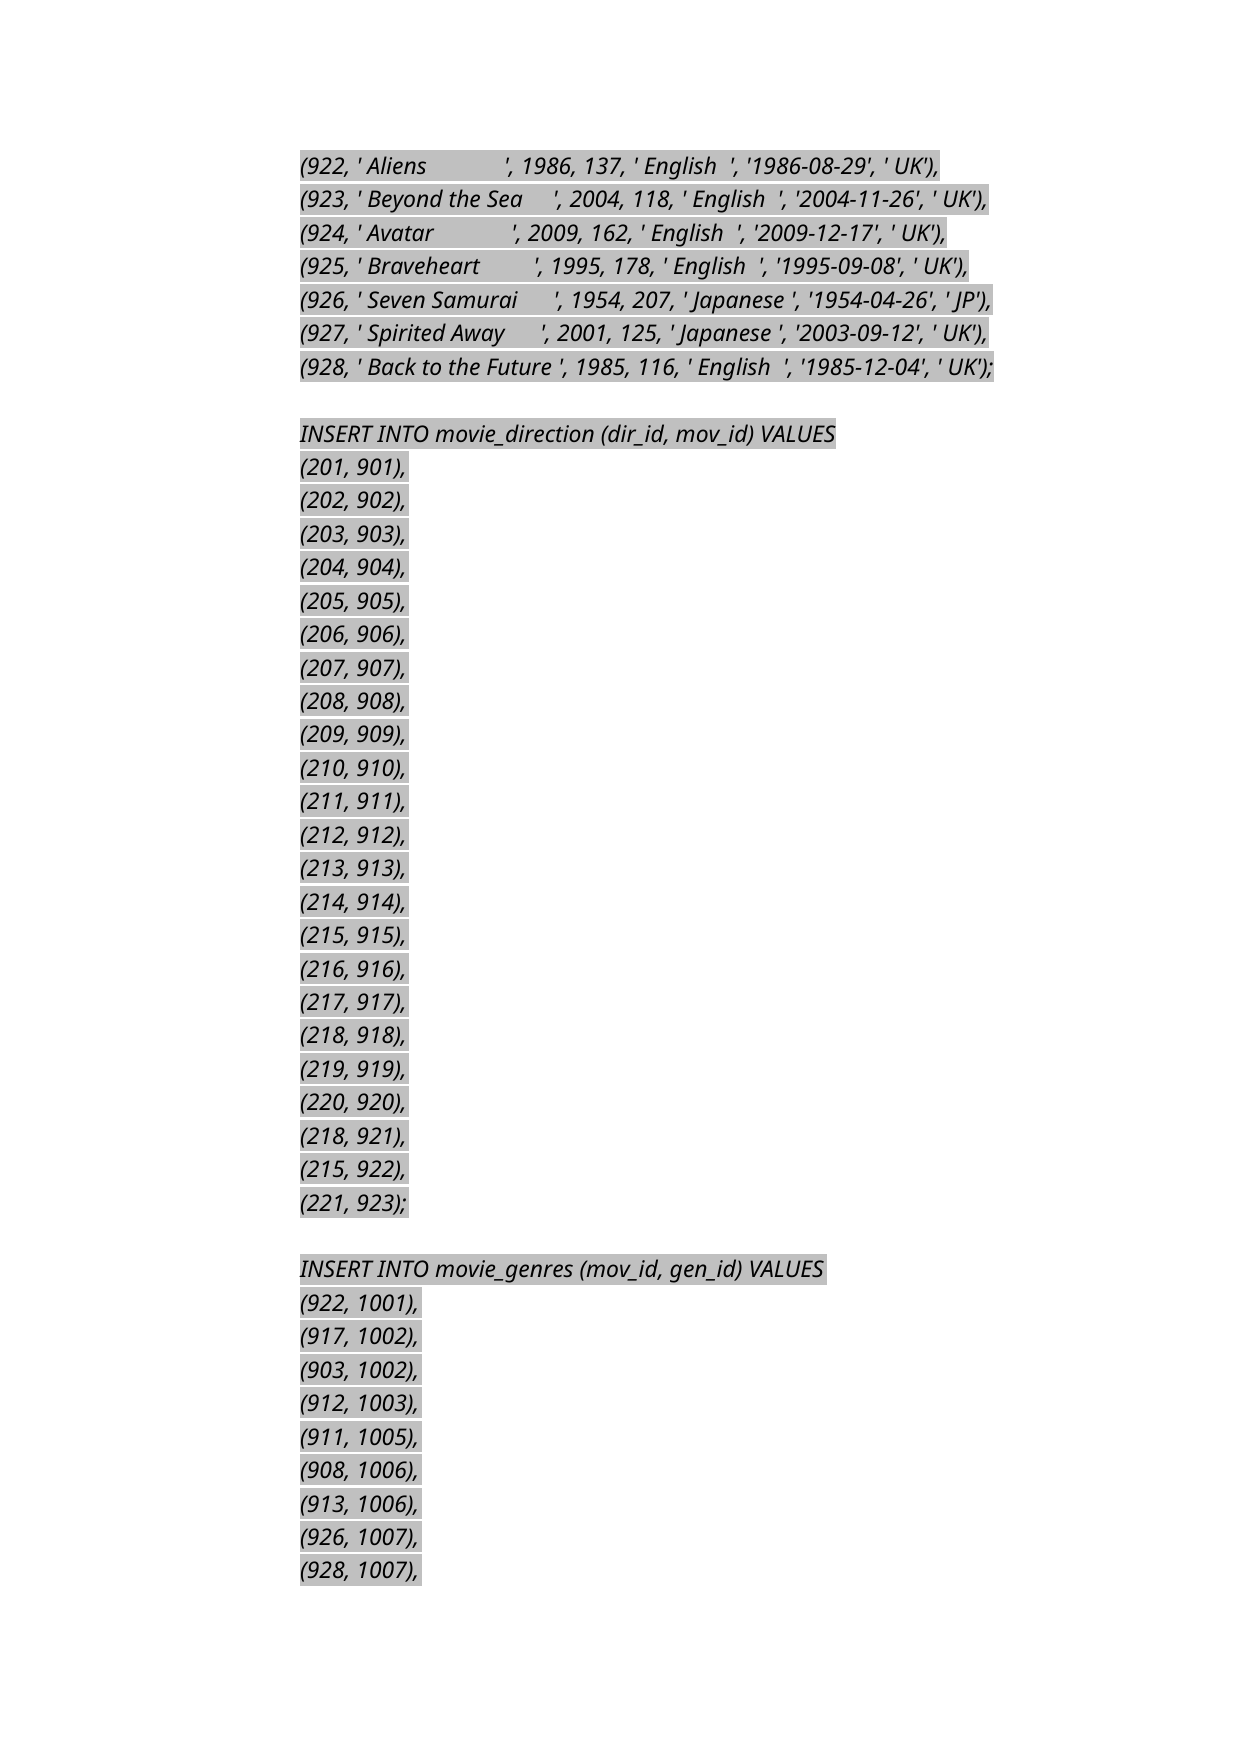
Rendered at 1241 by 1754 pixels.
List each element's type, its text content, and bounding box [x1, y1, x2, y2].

list (922, ' Aliens ', 1986, 137, ' English ', '1986-08-29', ' UK'), (923, ' Beyond the Sea ', 2004, 118, ' English ', '2004-11-26', ' UK'), (924, ' Avatar ', 2009, 162, ' English ', '2009-12-17', ' UK'), (925, ' Braveheart ', 1995, 178, ' English ', '1995-09-08', ' UK'), (926, ' Seven Samurai ', 1954, 207, ' Japanese ', '1954-04-26', ' JP'), (927, ' Spirited Away ', 2001, 125, ' Japanese ', '2003-09-12', ' UK'), (928, ' Back to the Future ', 1985, 116, ' English ', '1985-12-04', ' UK'); INSERT INTO movie_direction (dir_id, mov_id) VALUES (201, 901), (202, 902), (203, 903), (204, 904), (205, 905), (206, 906), (207, 907), (208, 908), (209, 909), (210, 910), (211, 911), (212, 912), (213, 913), (214, 914), (215, 915), (216, 916), (217, 917), (218, 918), (219, 919), (220, 920), (218, 921), (215, 922), (221, 923); INSERT INTO movie_genres (mov_id, gen_id) VALUES (922, 1001), (917, 1002), (903, 1002), (912, 1003), (911, 1005), (908, 1006), (913, 1006), (926, 1007), (928, 1007), [262, 150, 1090, 1586]
